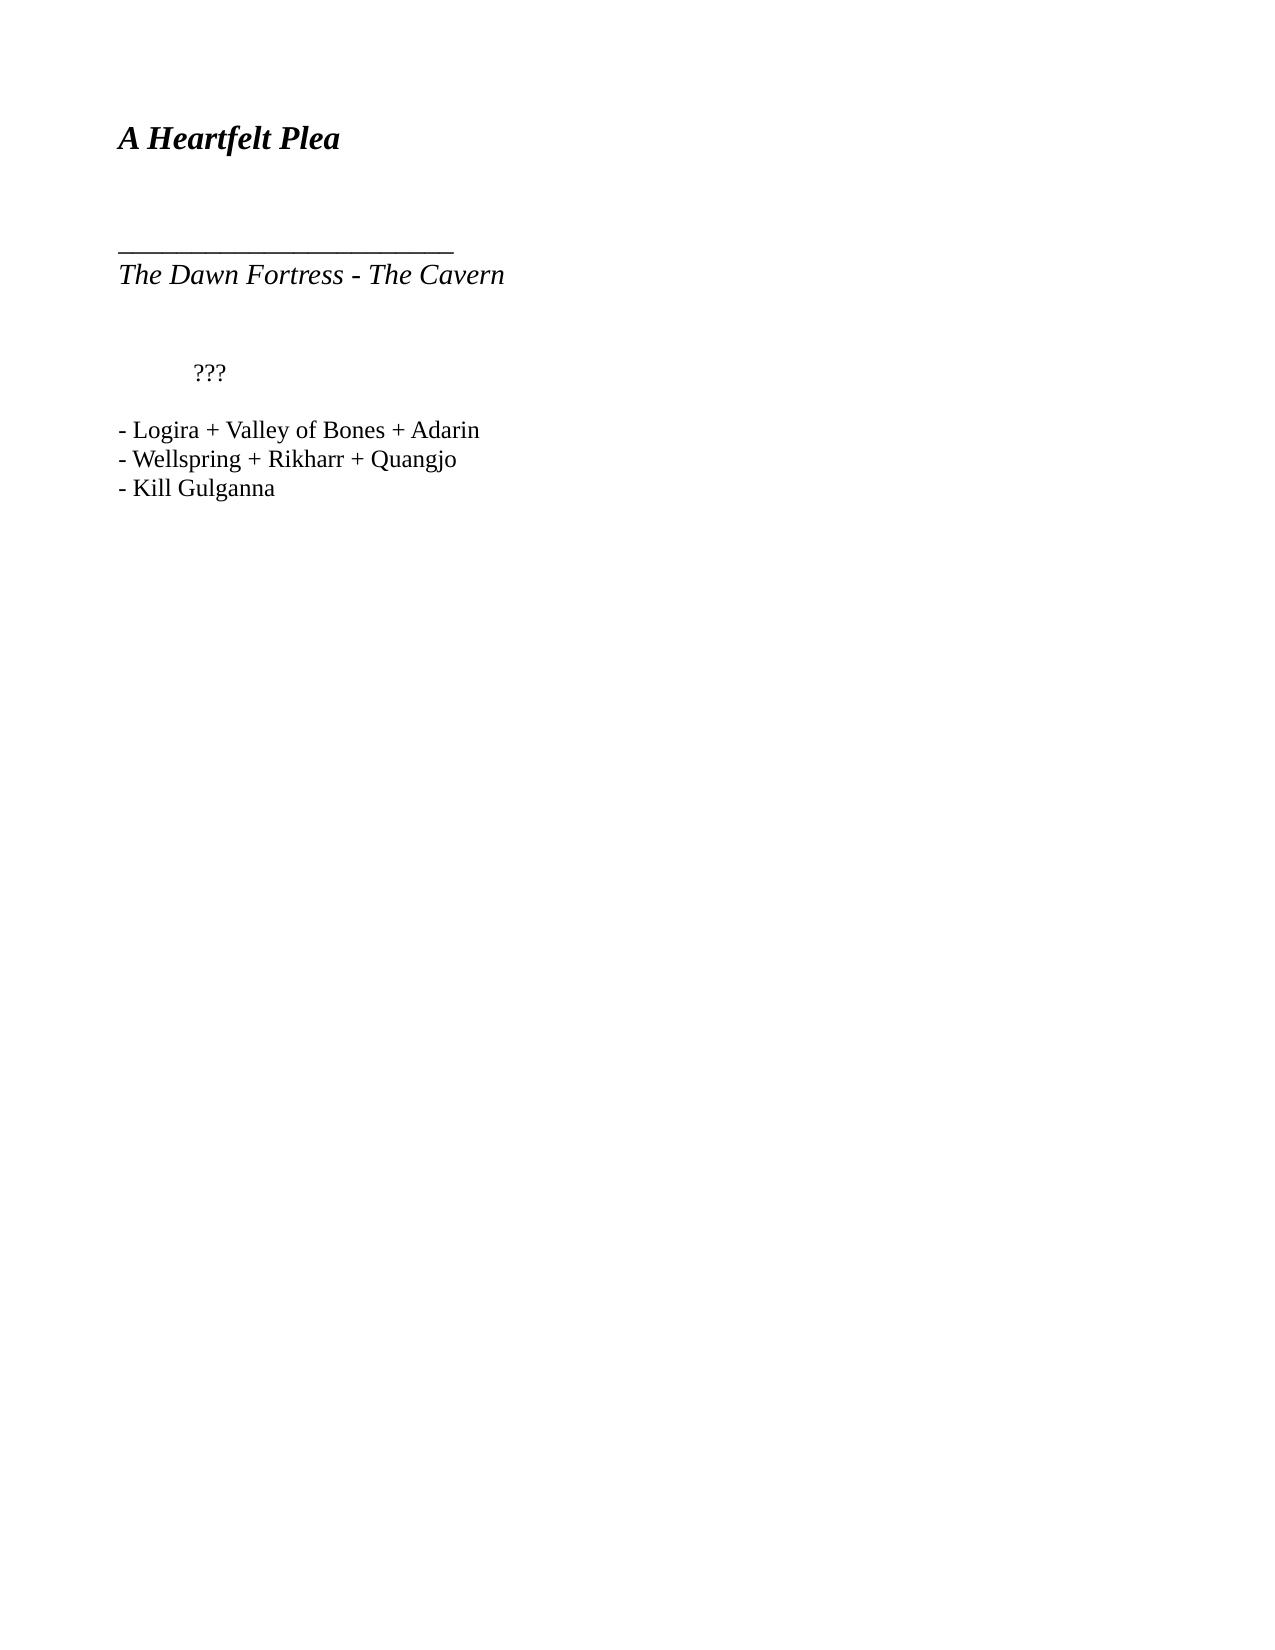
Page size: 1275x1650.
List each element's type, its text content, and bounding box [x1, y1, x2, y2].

text - Kill Gulganna [118, 473, 1157, 501]
text ??? [118, 358, 1157, 386]
text The Dawn Fortress - The Cavern [118, 257, 1157, 291]
text - Logira + Valley of Bones + Adarin [118, 415, 1157, 444]
text _______________________ [118, 223, 1157, 257]
text - Wellspring + Rikharr + Quangjo [118, 444, 1157, 473]
text A Heartfelt Plea [118, 118, 1157, 156]
